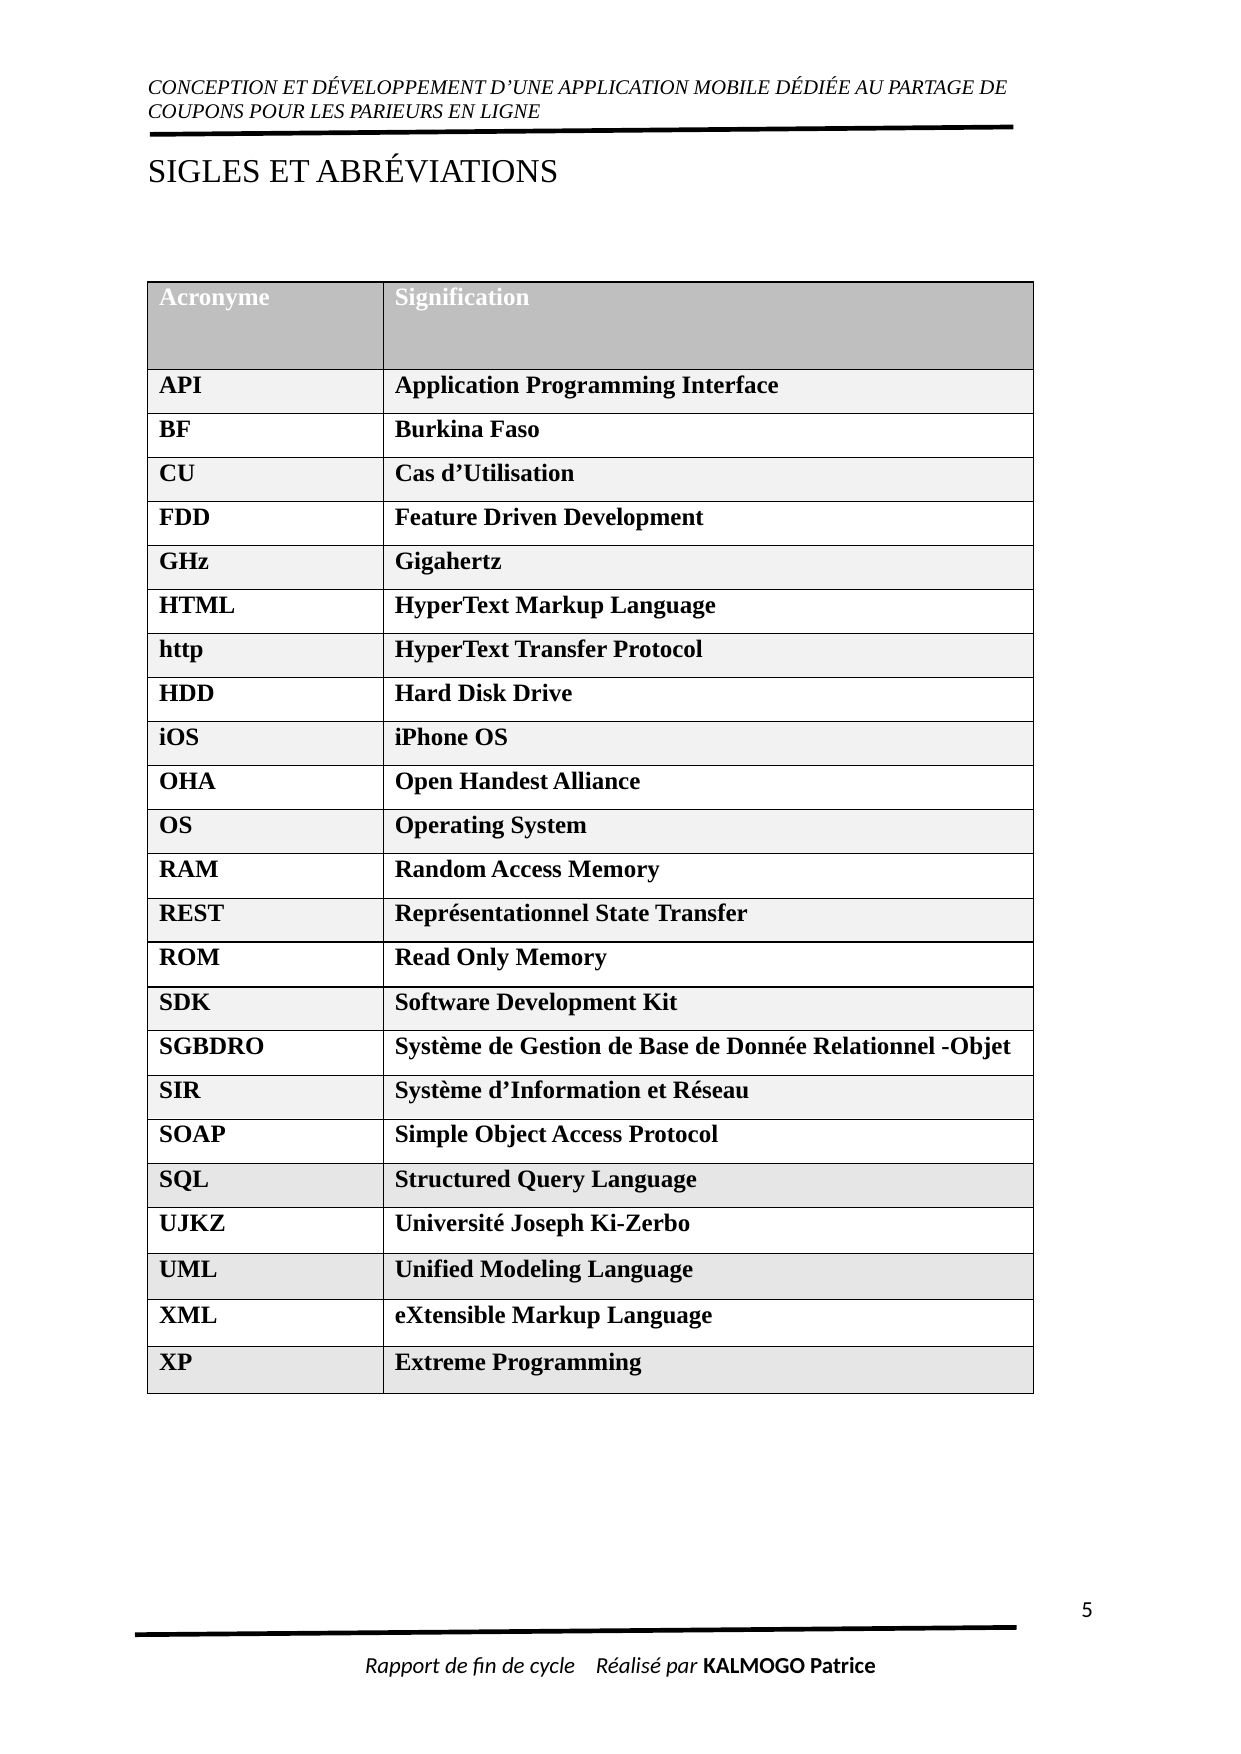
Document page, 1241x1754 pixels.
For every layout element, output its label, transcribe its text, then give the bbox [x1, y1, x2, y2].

table_cell CU [148, 458, 383, 501]
table_cell iOS [148, 722, 383, 765]
table_cell SQL [148, 1164, 383, 1207]
table_cell eXtensible Markup Language [384, 1300, 1033, 1346]
table_cell Cas d’Utilisation [384, 458, 1033, 501]
table_cell HTML [148, 590, 383, 633]
table_cell Hard Disk Drive [384, 678, 1033, 721]
table_cell iPhone OS [384, 722, 1033, 765]
table_cell HyperText Markup Language [384, 590, 1033, 633]
table_cell Unified Modeling Language [384, 1254, 1033, 1299]
table_cell ROM [148, 943, 383, 986]
table_cell HDD [148, 678, 383, 721]
table_cell BF [148, 414, 383, 457]
table_cell XP [148, 1347, 383, 1393]
table_cell Extreme Programming [384, 1347, 1033, 1393]
table_cell Read Only Memory [384, 943, 1033, 986]
table_cell Open Handest Alliance [384, 766, 1033, 809]
table_cell Feature Driven Development [384, 502, 1033, 545]
table_cell SDK [148, 988, 383, 1030]
table_cell Université Joseph Ki-Zerbo [384, 1208, 1033, 1253]
subtitle SIGLES ET ABRÉVIATIONS [148, 151, 1093, 189]
table_cell Burkina Faso [384, 414, 1033, 457]
table_cell Software Development Kit [384, 988, 1033, 1030]
table_cell Operating System [384, 810, 1033, 853]
table_cell SOAP [148, 1120, 383, 1163]
table_cell UJKZ [148, 1208, 383, 1253]
table_cell GHz [148, 546, 383, 589]
table_cell Random Access Memory [384, 854, 1033, 897]
table_cell API [148, 370, 383, 413]
table_cell Représentationnel State Transfer [384, 899, 1033, 941]
table_cell FDD [148, 502, 383, 545]
table_cell UML [148, 1254, 383, 1299]
table_cell Application Programming Interface [384, 370, 1033, 413]
table_cell SIR [148, 1076, 383, 1118]
table_header Signification [384, 283, 1033, 369]
table_cell Système d’Information et Réseau [384, 1076, 1033, 1118]
table_cell Simple Object Access Protocol [384, 1120, 1033, 1163]
table_cell RAM [148, 854, 383, 897]
table_cell Gigahertz [384, 546, 1033, 589]
table_cell http [148, 634, 383, 677]
table_cell SGBDRO [148, 1031, 383, 1074]
table_cell Structured Query Language [384, 1164, 1033, 1207]
table_cell REST [148, 899, 383, 941]
table_cell HyperText Transfer Protocol [384, 634, 1033, 677]
table_cell XML [148, 1300, 383, 1346]
table_cell OHA [148, 766, 383, 809]
table_cell OS [148, 810, 383, 853]
table_header Acronyme [148, 283, 383, 369]
table_cell Système de Gestion de Base de Donnée Relationnel -Objet [384, 1031, 1033, 1074]
